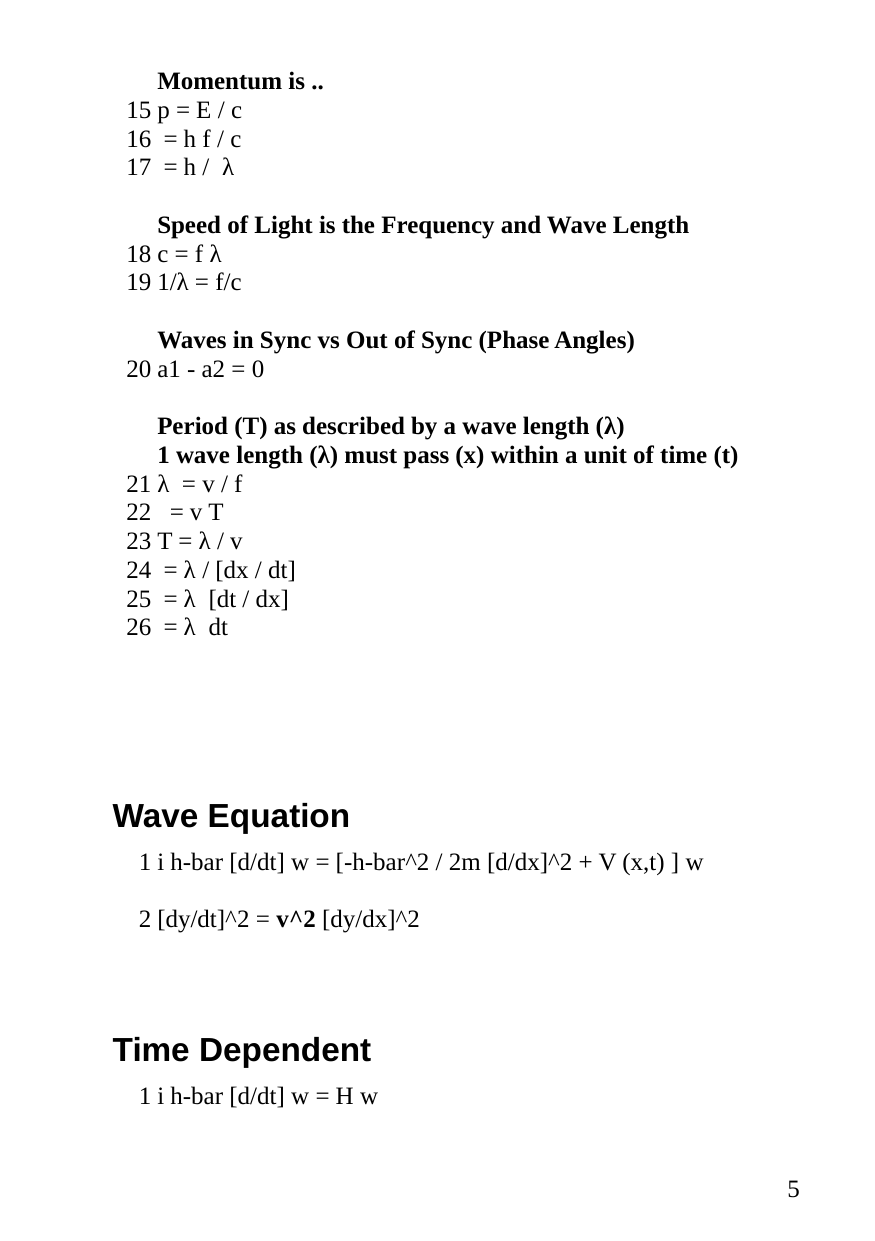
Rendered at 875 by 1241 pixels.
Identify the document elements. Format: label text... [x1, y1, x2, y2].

table_cell Momentum is .. [154, 66, 793, 95]
table_cell 21 [109, 469, 154, 497]
table_cell [154, 670, 793, 699]
table_cell 22 [109, 498, 154, 526]
table_cell [154, 1110, 793, 1139]
table_cell [154, 641, 793, 670]
table_cell [109, 38, 154, 66]
table_cell [109, 670, 154, 699]
table_cell = h / λ [154, 153, 793, 181]
table_cell = h f / c [154, 124, 793, 152]
table_cell c = f λ [154, 239, 793, 267]
table_cell [109, 933, 154, 962]
table_cell 2 [109, 904, 154, 933]
table_cell Period (T) as described by a wave length (λ) [154, 411, 793, 440]
table_cell T = λ / v [154, 526, 793, 555]
table_cell [154, 38, 793, 66]
table_cell 25 [109, 584, 154, 612]
table_header i h-bar [d/dt] w = H w [154, 1081, 793, 1110]
table_cell [109, 641, 154, 670]
table_cell [154, 296, 793, 325]
table_cell [dy/dt]^2 = v^2 [dy/dx]^2 [154, 904, 793, 933]
table_cell 1/λ = f/c [154, 268, 793, 296]
table_cell [109, 181, 154, 210]
table_cell [109, 210, 154, 239]
table_cell 23 [109, 526, 154, 555]
table_cell [154, 699, 793, 727]
subtitle Time Dependent [112, 1030, 799, 1069]
table_cell [154, 876, 793, 904]
table_cell = λ / [dx / dt] [154, 555, 793, 584]
table_header 1 [109, 1081, 154, 1110]
table_cell 17 [109, 153, 154, 181]
table_cell = λ [dt / dx] [154, 584, 793, 612]
table_cell 15 [109, 95, 154, 124]
table_cell λ = v / f [154, 469, 793, 497]
table_cell 26 [109, 613, 154, 641]
subtitle Wave Equation [112, 796, 799, 834]
table_cell [109, 383, 154, 411]
table_cell [154, 383, 793, 411]
table_cell 16 [109, 124, 154, 152]
table_cell [109, 66, 154, 95]
table_cell [109, 876, 154, 904]
table_cell [109, 296, 154, 325]
table_cell = v T [154, 498, 793, 526]
table_cell [109, 699, 154, 727]
table_cell 19 [109, 268, 154, 296]
table_cell p = E / c [154, 95, 793, 124]
table_cell 18 [109, 239, 154, 267]
table_cell 24 [109, 555, 154, 584]
table_cell [109, 411, 154, 440]
table_cell [154, 933, 793, 962]
table_cell Waves in Sync vs Out of Sync (Phase Angles) [154, 325, 793, 354]
table_cell [109, 325, 154, 354]
table_header 1 [109, 847, 154, 876]
table_cell [109, 440, 154, 469]
table_cell = λ dt [154, 613, 793, 641]
table_cell [109, 1110, 154, 1139]
table_header i h-bar [d/dt] w = [-h-bar^2 / 2m [d/dx]^2 + V (x,t) ] w [154, 847, 793, 876]
table_cell Speed of Light is the Frequency and Wave Length [154, 210, 793, 239]
table_cell 1 wave length (λ) must pass (x) within a unit of time (t) [154, 440, 793, 469]
table_cell a1 - a2 = 0 [154, 354, 793, 382]
table_cell 20 [109, 354, 154, 382]
table_cell [154, 181, 793, 210]
